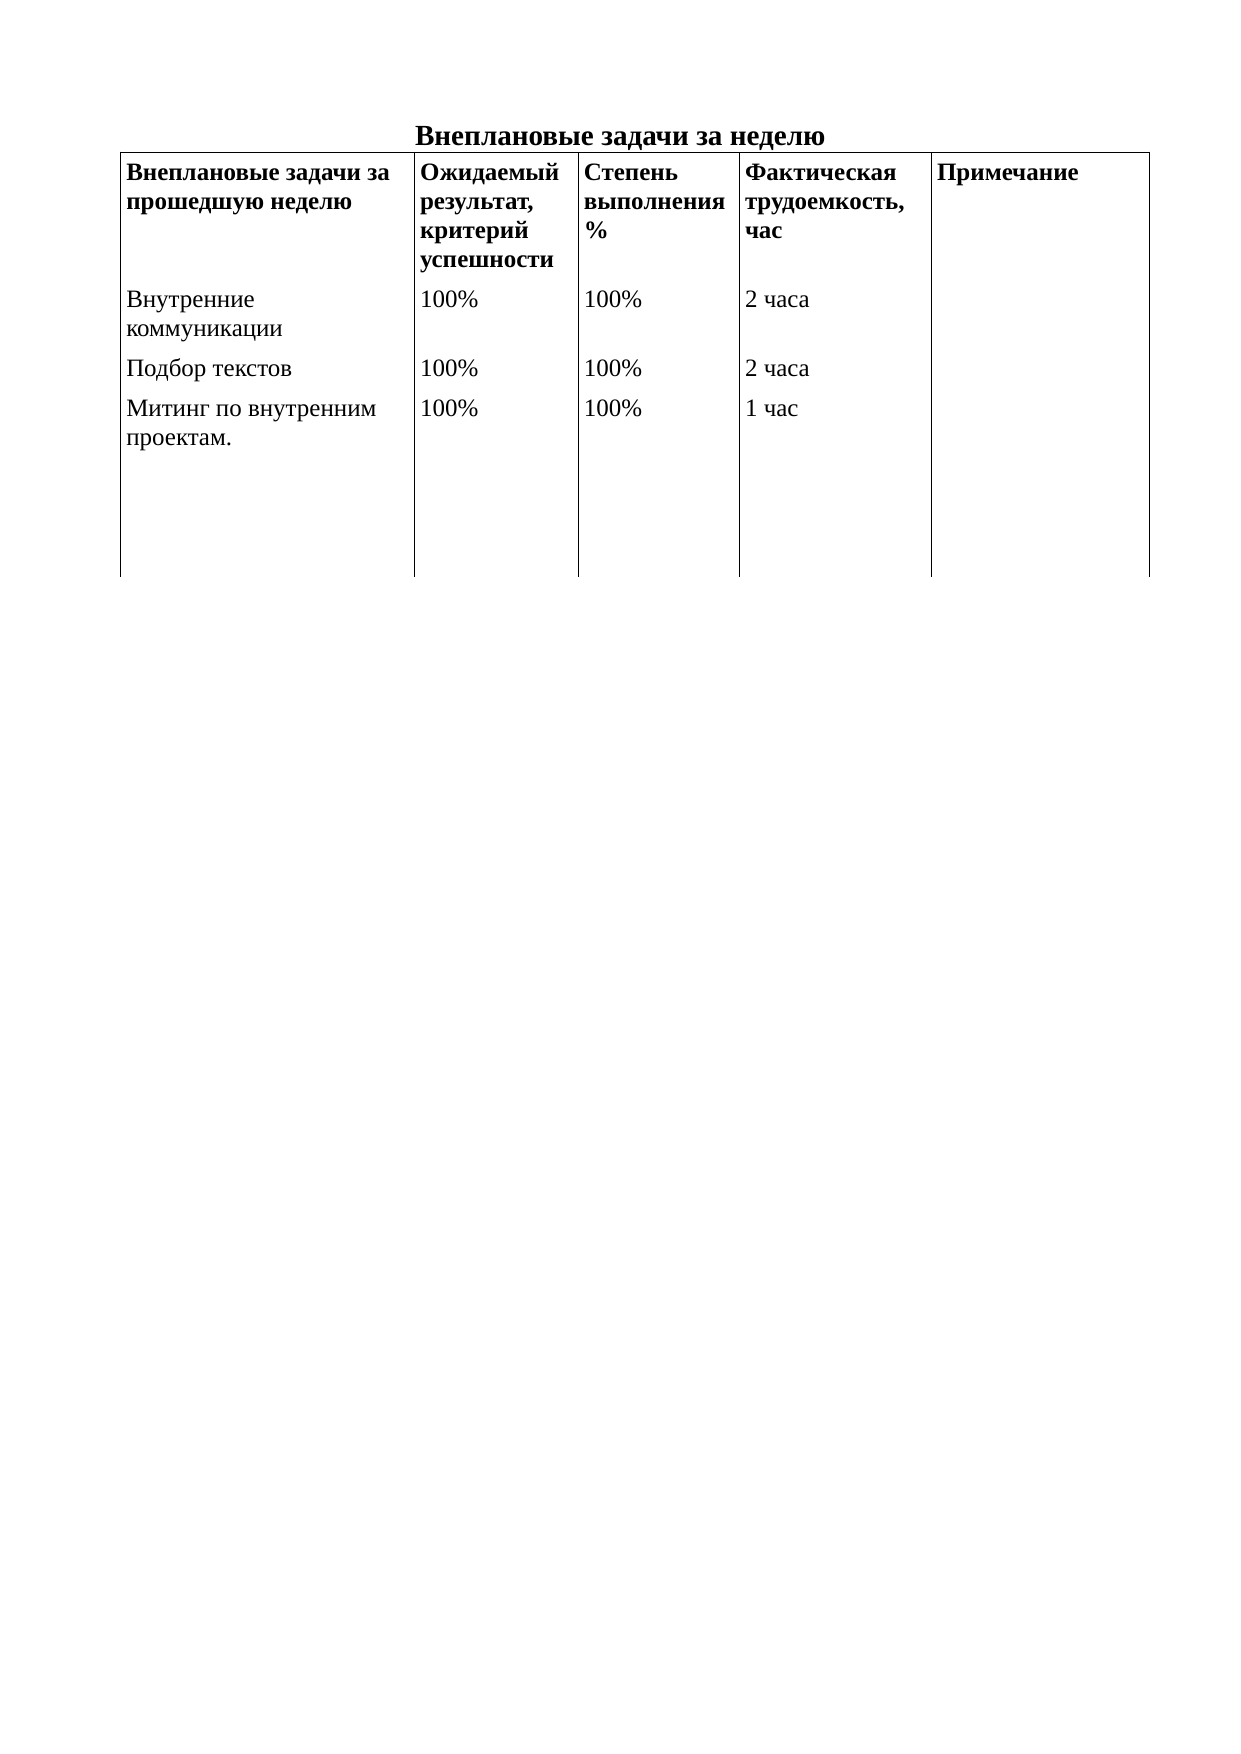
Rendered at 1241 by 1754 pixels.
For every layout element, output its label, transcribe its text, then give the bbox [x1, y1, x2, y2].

table_cell [121, 537, 414, 577]
table_cell [932, 347, 1149, 387]
table_cell [579, 456, 739, 497]
table_cell [932, 278, 1149, 347]
table_cell 100% [579, 388, 739, 456]
table_cell [932, 537, 1149, 577]
table_cell [579, 537, 739, 577]
table_cell Митинг по внутренним проектам. [121, 388, 414, 456]
table_header Фактическая трудоемкость, час [740, 153, 931, 278]
table_cell [415, 537, 578, 577]
table_cell [579, 497, 739, 537]
table_cell 2 часа [740, 347, 931, 387]
table_cell [415, 497, 578, 537]
table_cell 100% [415, 347, 578, 387]
table_cell [740, 537, 931, 577]
table_cell [415, 456, 578, 497]
table_header Примечание [932, 153, 1149, 278]
table_cell 100% [415, 388, 578, 456]
table_header Внеплановые задачи за прошедшую неделю [121, 153, 414, 278]
table_cell [932, 388, 1149, 456]
table_header Ожидаемый результат, критерий успешности [415, 153, 578, 278]
text Внеплановые задачи за неделю [118, 118, 1122, 152]
table_cell [740, 456, 931, 497]
table_cell [121, 497, 414, 537]
table_cell 100% [579, 347, 739, 387]
table_cell 100% [415, 278, 578, 347]
table_header Степень выполнения % [579, 153, 739, 278]
table_cell 100% [579, 278, 739, 347]
table_cell [932, 456, 1149, 497]
table_cell [740, 497, 931, 537]
table_cell 1 час [740, 388, 931, 456]
table_cell Внутренние коммуникации [121, 278, 414, 347]
table_cell Подбор текстов [121, 347, 414, 387]
table_cell [932, 497, 1149, 537]
table_cell 2 часа [740, 278, 931, 347]
table_cell [121, 456, 414, 497]
